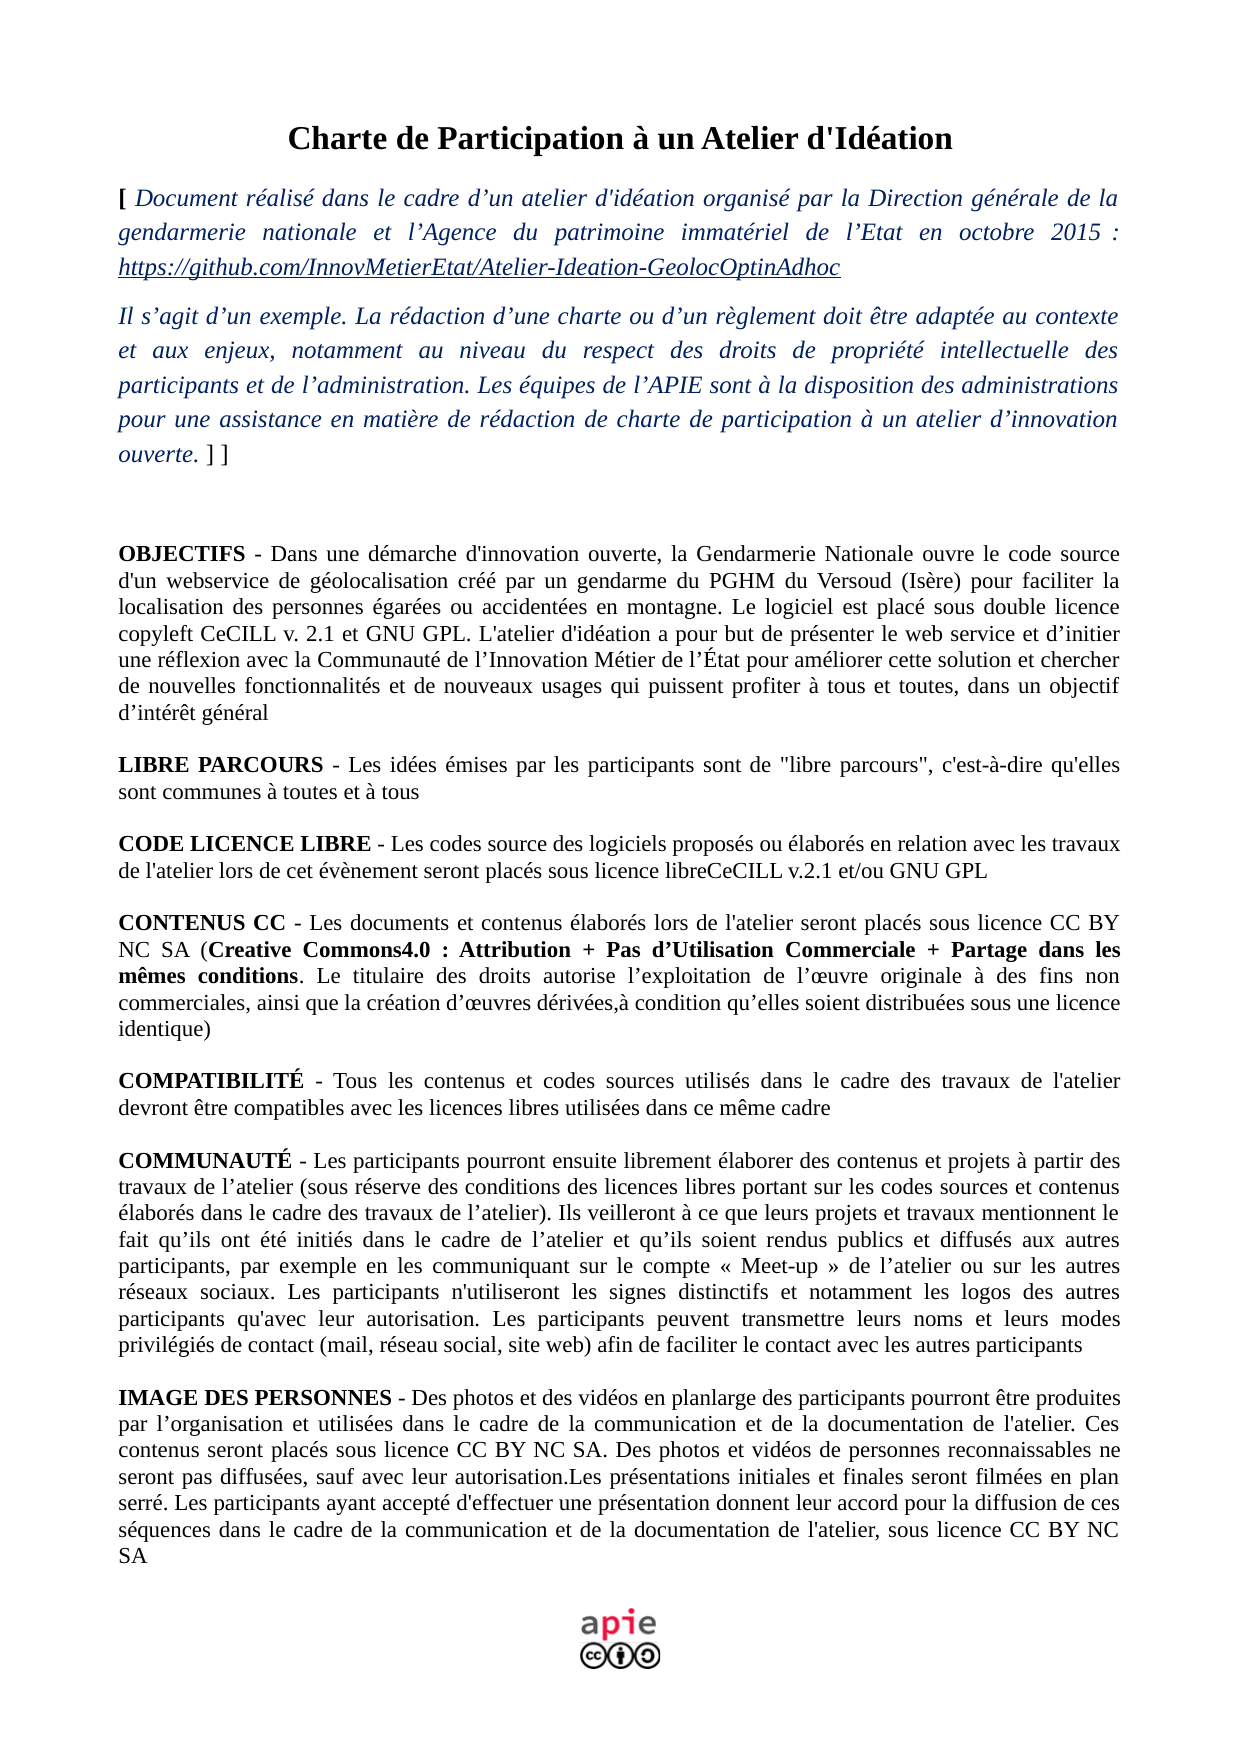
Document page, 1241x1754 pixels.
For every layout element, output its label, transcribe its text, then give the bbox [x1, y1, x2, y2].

text Il s’agit d’un exemple. La rédaction d’une charte ou d’un règlement doit être adaptée au contexte et aux enjeux, notamment au niveau du respect des droits de propriété intellectuelle des participants et de l’administration. Les équipes de l’APIE sont à la disposition des administrations pour une assistance en matière de rédaction de charte de participation à un atelier d’innovation ouverte. ] ] [118, 301, 1122, 467]
text Charte de Participation à un Atelier d'Idéation [118, 118, 1122, 156]
text IMAGE DES PERSONNES - Des photos et des vidéos en planlarge des participants pourront être produites par l’organisation et utilisées dans le cadre de la communication et de la documentation de l'atelier. Ces contenus seront placés sous licence CC BY NC SA. Des photos et vidéos de personnes reconnaissables ne seront pas diffusées, sauf avec leur autorisation.Les présentations initiales et finales seront filmées en plan serré. Les participants ayant accepté d'effectuer une présentation donnent leur accord pour la diffusion de ces séquences dans le cadre de la communication et de la documentation de l'atelier, sous licence CC BY NC SA [118, 1384, 1122, 1568]
text CODE LICENCE LIBRE - Les codes source des logiciels proposés ou élaborés en relation avec les travaux de l'atelier lors de cet évènement seront placés sous licence libreCeCILL v.2.1 et/ou GNU GPL [118, 830, 1122, 883]
text CONTENUS CC - Les documents et contenus élaborés lors de l'atelier seront placés sous licence CC BY NC SA (Creative Commons4.0 : Attribution + Pas d’Utilisation Commerciale + Partage dans les mêmes conditions. Le titulaire des droits autorise l’exploitation de l’œuvre originale à des fins non commerciales, ainsi que la création d’œuvres dérivées,à condition qu’elles soient distribuées sous une licence identique) [118, 909, 1122, 1041]
picture [580, 1606, 661, 1669]
text LIBRE PARCOURS - Les idées émises par les participants sont de "libre parcours", c'est-à-dire qu'elles sont communes à toutes et à tous [118, 751, 1122, 804]
text COMPATIBILITÉ - Tous les contenus et codes sources utilisés dans le cadre des travaux de l'atelier devront être compatibles avec les licences libres utilisées dans ce même cadre [118, 1068, 1122, 1120]
text OBJECTIFS - Dans une démarche d'innovation ouverte, la Gendarmerie Nationale ouvre le code source d'un webservice de géolocalisation créé par un gendarme du PGHM du Versoud (Isère) pour faciliter la localisation des personnes égarées ou accidentées en montagne. Le logiciel est placé sous double licence copyleft CeCILL v. 2.1 et GNU GPL. L'atelier d'idéation a pour but de présenter le web service et d’initier une réflexion avec la Communauté de l’Innovation Métier de l’État pour améliorer cette solution et chercher de nouvelles fonctionnalités et de nouveaux usages qui puissent profiter à tous et toutes, dans un objectif d’intérêt général [118, 541, 1122, 725]
text [ Document réalisé dans le cadre d’un atelier d'idéation organisé par la Direction générale de la gendarmerie nationale et l’Agence du patrimoine immatériel de l’Etat en octobre 2015 : https://github.com/InnovMetierEtat/Atelier-Ideation-GeolocOptinAdhoc [118, 183, 1122, 281]
text COMMUNAUTÉ - Les participants pourront ensuite librement élaborer des contenus et projets à partir des travaux de l’atelier (sous réserve des conditions des licences libres portant sur les codes sources et contenus élaborés dans le cadre des travaux de l’atelier). Ils veilleront à ce que leurs projets et travaux mentionnent le fait qu’ils ont été initiés dans le cadre de l’atelier et qu’ils soient rendus publics et diffusés aux autres participants, par exemple en les communiquant sur le compte « Meet-up » de l’atelier ou sur les autres réseaux sociaux. Les participants n'utiliseront les signes distinctifs et notamment les logos des autres participants qu'avec leur autorisation. Les participants peuvent transmettre leurs noms et leurs modes privilégiés de contact (mail, réseau social, site web) afin de faciliter le contact avec les autres participants [118, 1147, 1122, 1357]
